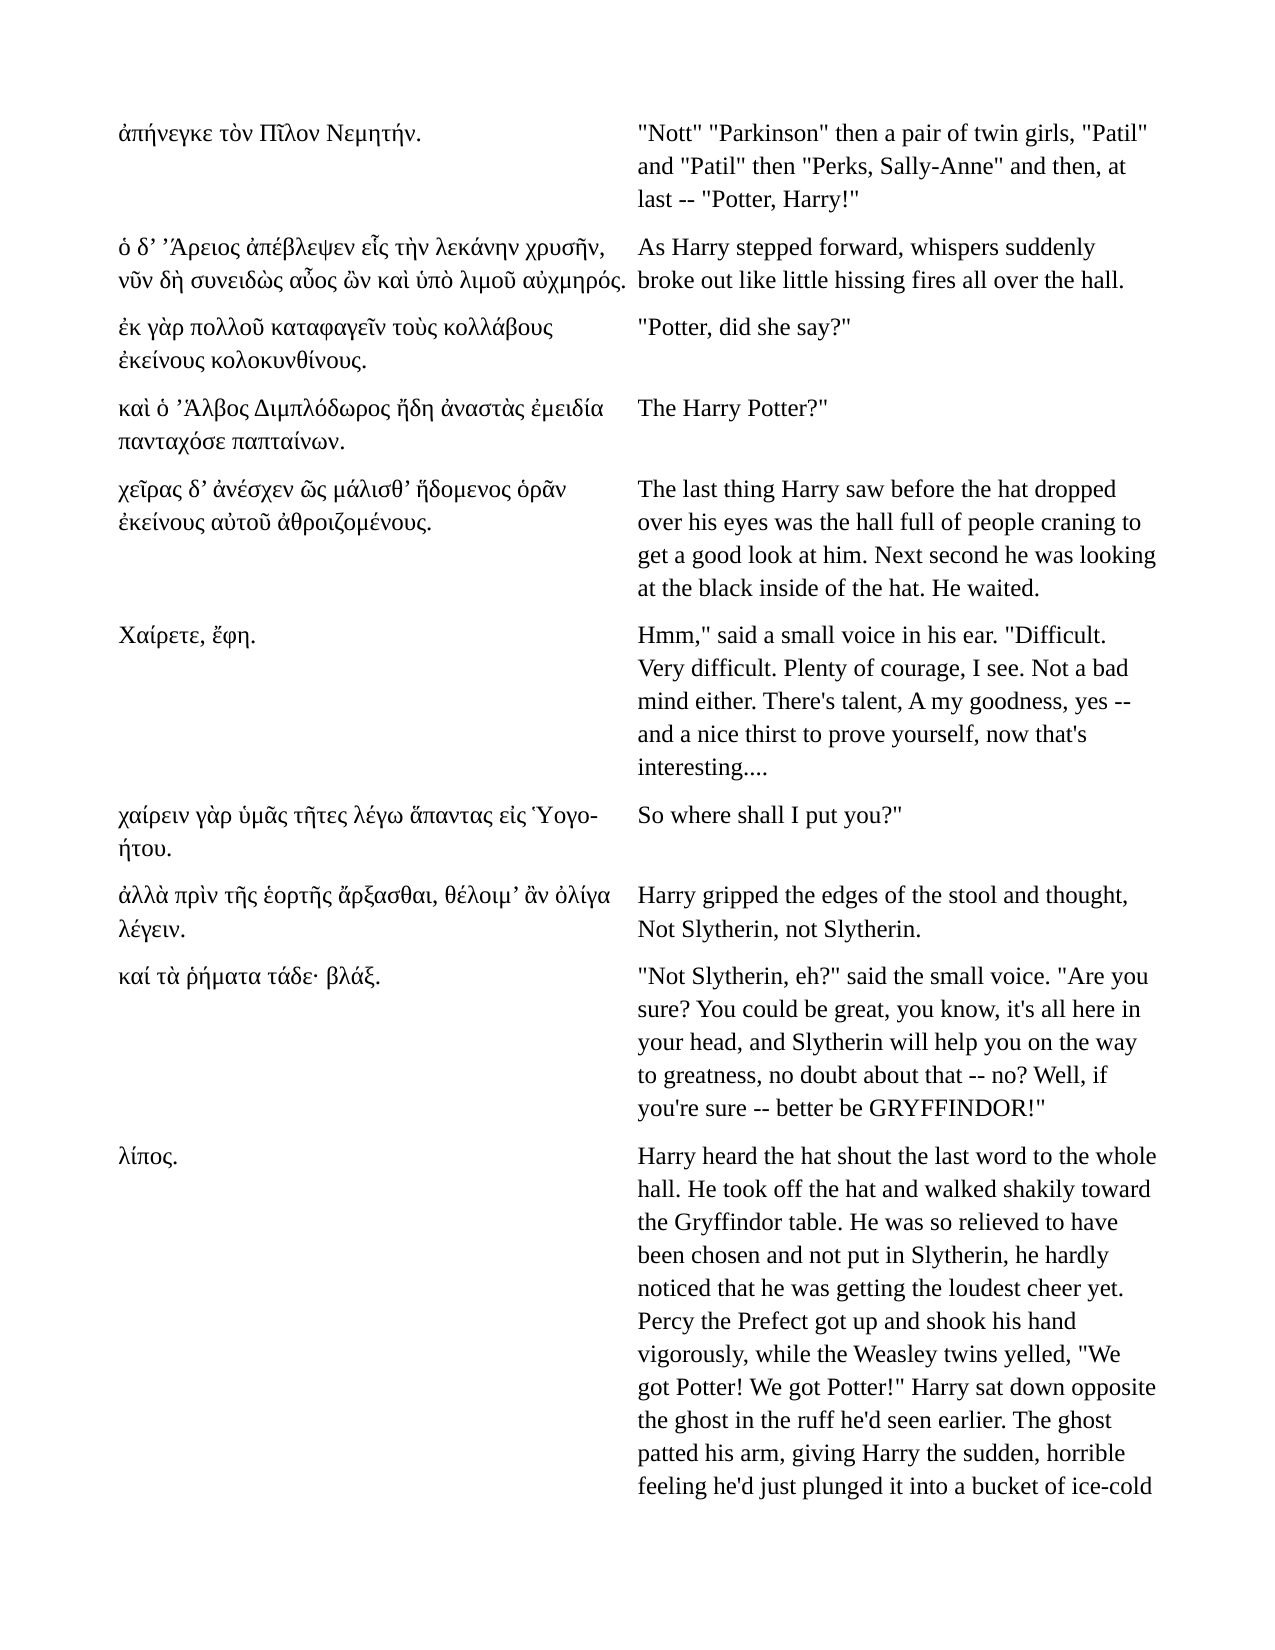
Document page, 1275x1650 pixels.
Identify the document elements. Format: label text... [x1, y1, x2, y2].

table_cell "Nott" "Parkinson" then a pair of twin girls, "Patil" and "Patil" then "Perks, Sally-Anne" and then, at last -- "Potter, Harry!" [638, 118, 1157, 232]
table_cell χαίρειν γὰρ ὑμᾶς τῆτες λέγω ἅπαντας εἰς Ὑογο- ήτου. [118, 800, 637, 881]
table_cell ἀλλὰ πρὶν τῆς ἑορτῆς ἄρξασθαι, θέλοιμ’ ἂν ὀλίγα λέγειν. [118, 881, 637, 961]
table_cell "Not Slytherin, eh?" said the small voice. "Are you sure? You could be great, you know, it's all here in your head, and Slytherin will help you on the way to greatness, no doubt about that -- no? Well, if you're sure -- better be GRYFFINDOR!" [638, 961, 1157, 1141]
table_cell λίπος. [118, 1141, 637, 1500]
table_cell ἐκ γὰρ πολλοῦ καταφαγεῖν τοὺς κολλάβους ἐκείνους κολοκυνθίνους. [118, 313, 637, 393]
table_cell The last thing Harry saw before the hat dropped over his eyes was the hall full of people craning to get a good look at him. Next second he was looking at the black inside of the hat. He waited. [638, 474, 1157, 620]
table_cell Harry heard the hat shout the last word to the whole hall. He took off the hat and walked shakily toward the Gryffindor table. He was so relieved to have been chosen and not put in Slytherin, he hardly noticed that he was getting the loudest cheer yet. Percy the Prefect got up and shook his hand vigorously, while the Weasley twins yelled, "We got Potter! We got Potter!" Harry sat down opposite the ghost in the ruff he'd seen earlier. The ghost patted his arm, giving Harry the sudden, horrible feeling he'd just plunged it into a bucket of ice-cold [638, 1141, 1157, 1500]
table_cell "Potter, did she say?" [638, 313, 1157, 393]
table_cell As Harry stepped forward, whispers suddenly broke out like little hissing fires all over the hall. [638, 232, 1157, 312]
table_cell ἀπήνεγκε τὸν Πῖλον Νεμητήν. [118, 118, 637, 232]
table_cell The Harry Potter?" [638, 393, 1157, 474]
table_cell Hmm," said a small voice in his ear. "Difficult. Very difficult. Plenty of courage, I see. Not a bad mind either. There's talent, A my goodness, yes -- and a nice thirst to prove yourself, now that's interesting.... [638, 620, 1157, 800]
table_cell καὶ ὁ ’Ἁλβος Διμπλόδωρος ἤδη ἀναστὰς ἐμειδία πανταχόσε παπταίνων. [118, 393, 637, 474]
table_cell So where shall I put you?" [638, 800, 1157, 881]
table_cell Harry gripped the edges of the stool and thought, Not Slytherin, not Slytherin. [638, 881, 1157, 961]
table_cell ὁ δ’ ’Άρειος ἀπέβλεψεν εἷς τὴν λεκάνην χρυσῆν, νῦν δὴ συνειδὼς αὖος ὢν καὶ ὑπὸ λιμοῦ αὐχμηρός. [118, 232, 637, 312]
table_cell καί τὰ ῥήματα τάδε· βλάξ. [118, 961, 637, 1141]
table_cell Χαίρετε, ἔφη. [118, 620, 637, 800]
table_cell χεῖρας δ’ ἀνέσχεν ῶς μάλισθ’ ἥδομενος ὁρᾶν ἐκείνους αὐτοῦ ἀθροιζομένους. [118, 474, 637, 620]
